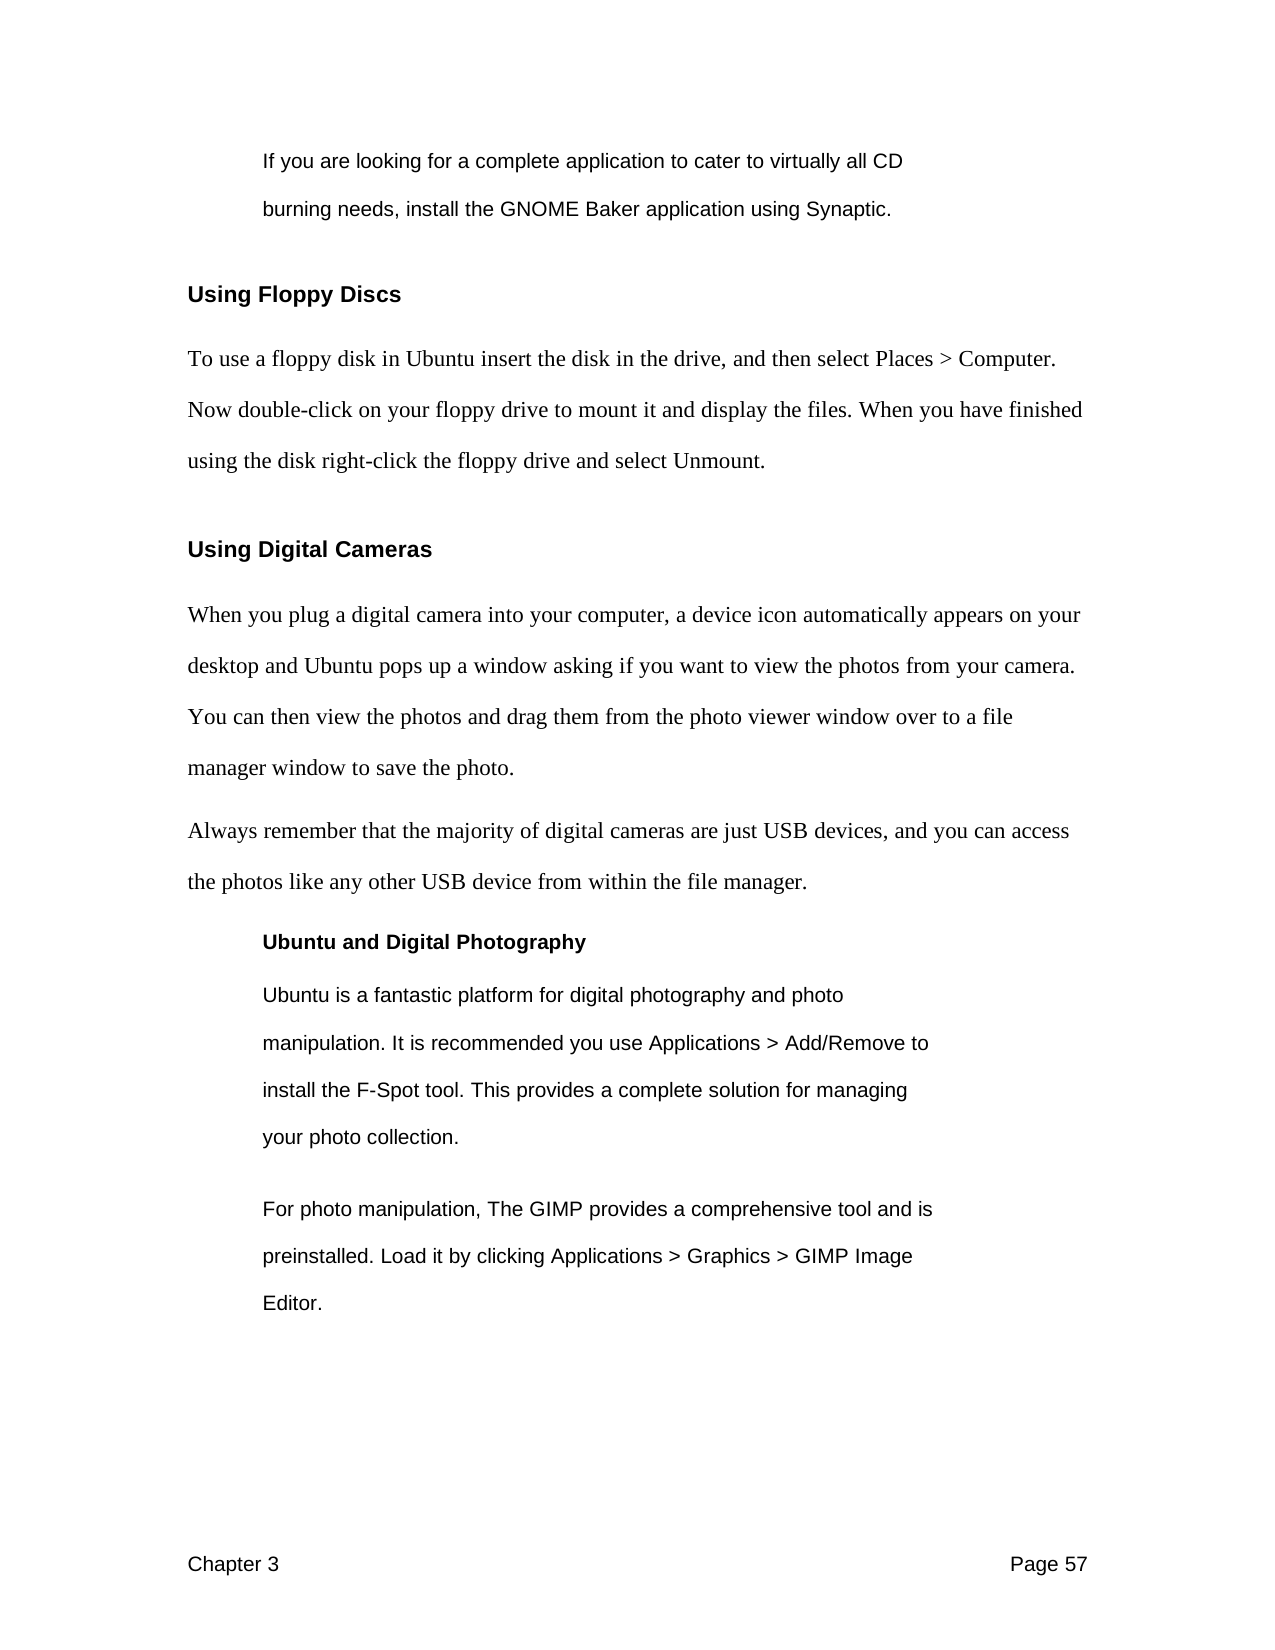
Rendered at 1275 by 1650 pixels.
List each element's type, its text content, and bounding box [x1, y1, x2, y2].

text Using Floppy Discs [187, 282, 1087, 308]
text If you are looking for a complete application to cater to virtually all CD burning needs, install the GNOME Baker application using Synaptic. [262, 150, 937, 221]
text To use a floppy disk in Ubuntu insert the disk in the drive, and then select Places > Computer. Now double-click on your floppy drive to mount it and display the files. When you have finished using the disk right-click the floppy drive and select Unmount. [187, 346, 1087, 474]
text Ubuntu is a fantastic platform for digital photography and photo manipulation. It is recommended you use Applications > Add/Remove to install the F-Spot tool. This provides a complete solution for managing your photo collection. [262, 984, 937, 1149]
text For photo manipulation, The GIMP provides a comprehensive tool and is preinstalled. Load it by clicking Applications > Graphics > GIMP Image Editor. [262, 1197, 937, 1315]
text Ubuntu and Digital Photography [262, 931, 937, 954]
text Using Digital Cameras [187, 537, 1087, 563]
text When you plug a digital camera into your computer, a device icon automatically appears on your desktop and Ubuntu pops up a window asking if you want to view the photos from your camera. You can then view the photos and drag them from the photo viewer window over to a file manager window to save the photo. [187, 601, 1087, 780]
text Always remember that the majority of digital cameras are just USB devices, and you can access the photos like any other USB device from within the file manager. [187, 818, 1087, 895]
